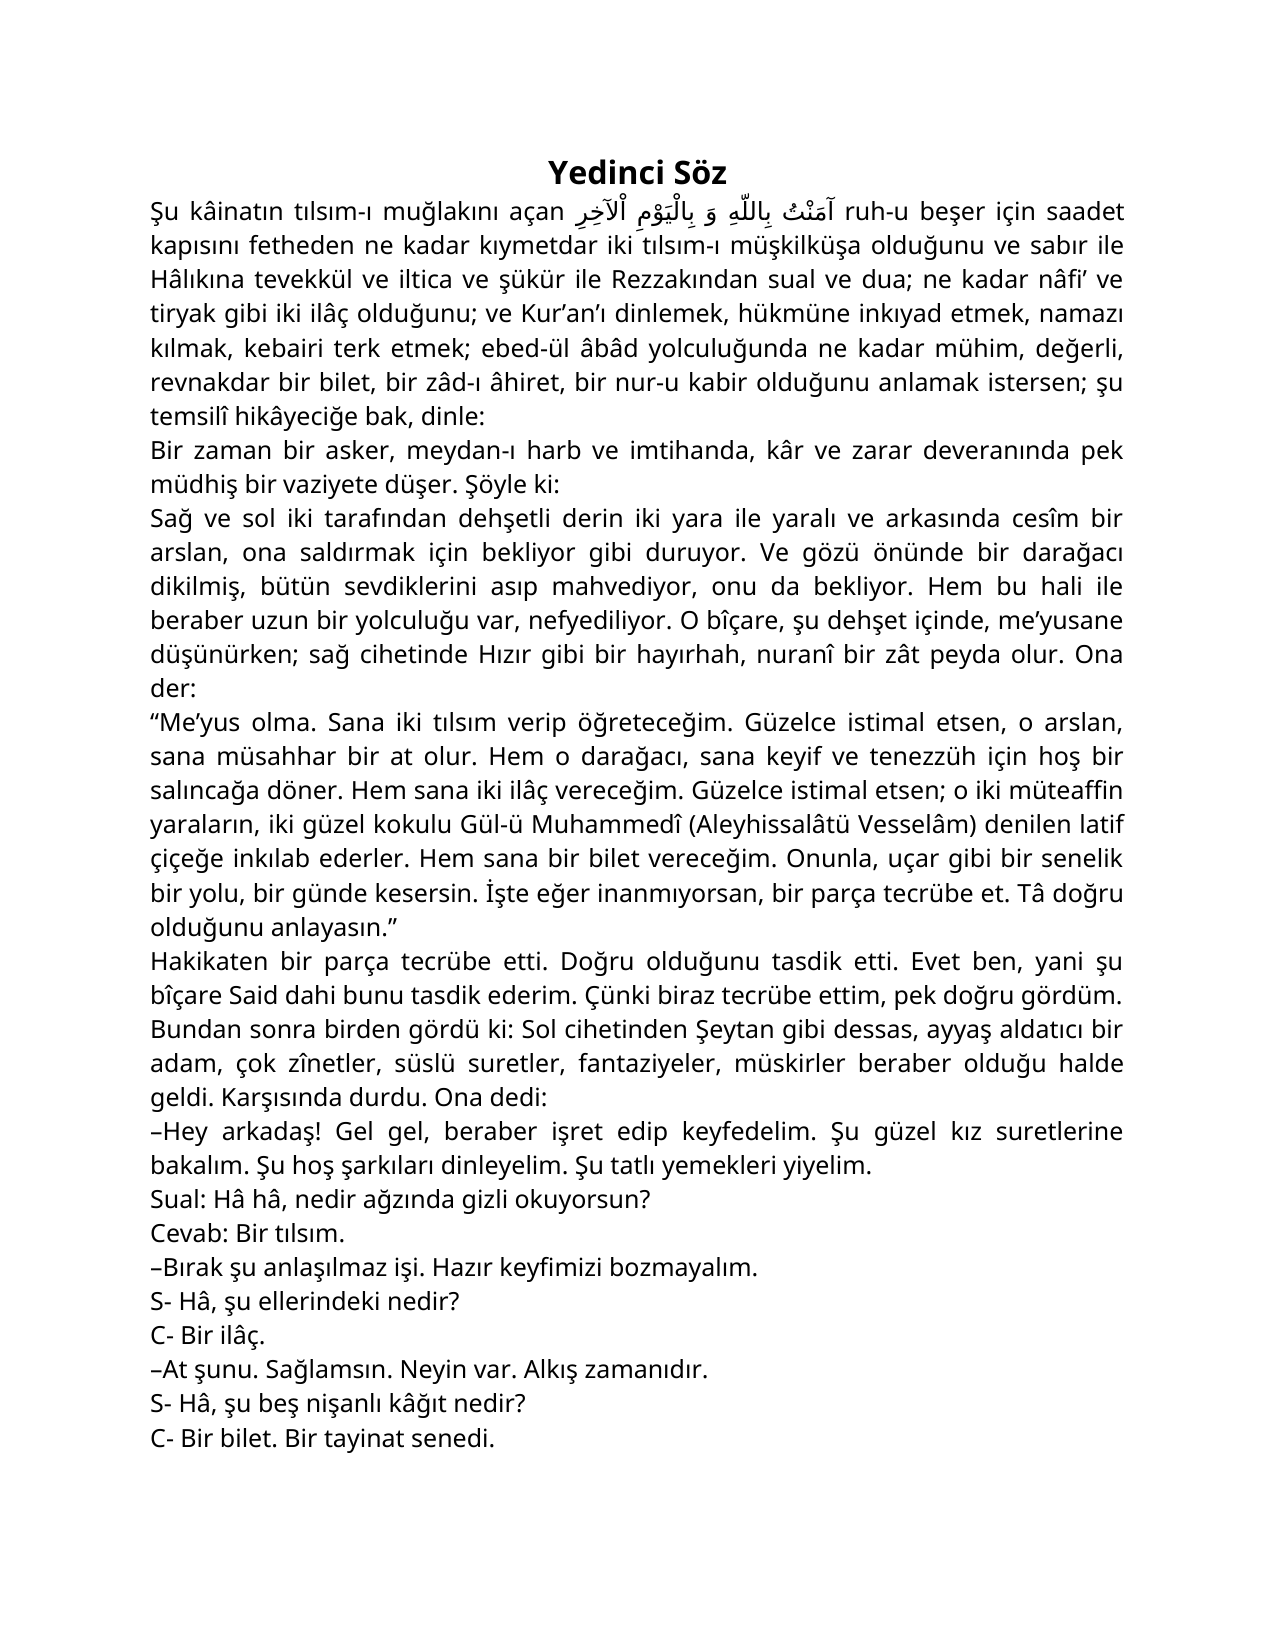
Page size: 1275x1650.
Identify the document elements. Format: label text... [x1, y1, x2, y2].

subtitle Yedinci Söz [150, 150, 1125, 194]
text Bundan sonra birden gördü ki: Sol cihetinden Şeytan gibi dessas, ayyaş aldatıcı bir adam, çok zînetler, süslü suretler, fantaziyeler, müskirler beraber olduğu halde geldi. Karşısında durdu. Ona dedi: [150, 1011, 1125, 1114]
text Şu kâinatın tılsım-ı muğlakını açan آمَنْتُ بِاللّهِ وَ بِالْيَوْمِ اْلآخِرِ ruh-u beşer için saadet kapısını fetheden ne kadar kıymetdar iki tılsım-ı müşkilküşa olduğunu ve sabır ile Hâlıkına tevekkül ve iltica ve şükür ile Rezzakından sual ve dua; ne kadar nâfi’ ve tiryak gibi iki ilâç olduğunu; ve Kur’an’ı dinlemek, hükmüne inkıyad etmek, namazı kılmak, kebairi terk etmek; ebed-ül âbâd yolculuğunda ne kadar mühim, değerli, revnakdar bir bilet, bir zâd-ı âhiret, bir nur-u kabir olduğunu anlamak istersen; şu temsilî hikâyeciğe bak, dinle: [150, 194, 1125, 432]
text Sağ ve sol iki tarafından dehşetli derin iki yara ile yaralı ve arkasında cesîm bir arslan, ona saldırmak için bekliyor gibi duruyor. Ve gözü önünde bir darağacı dikilmiş, bütün sevdiklerini asıp mahvediyor, onu da bekliyor. Hem bu hali ile beraber uzun bir yolculuğu var, nefyediliyor. O bîçare, şu dehşet içinde, me’yusane düşünürken; sağ cihetinde Hızır gibi bir hayırhah, nuranî bir zât peyda olur. Ona der: [150, 501, 1125, 705]
text “Me’yus olma. Sana iki tılsım verip öğreteceğim. Güzelce istimal etsen, o arslan, sana müsahhar bir at olur. Hem o darağacı, sana keyif ve tenezzüh için hoş bir salıncağa döner. Hem sana iki ilâç vereceğim. Güzelce istimal etsen; o iki müteaffin yaraların, iki güzel kokulu Gül-ü Muhammedî (Aleyhissalâtü Vesselâm) denilen latif çiçeğe inkılab ederler. Hem sana bir bilet vereceğim. Onunla, uçar gibi bir senelik bir yolu, bir günde kesersin. İşte eğer inanmıyorsan, bir parça tecrübe et. Tâ doğru olduğunu anlayasın.” [150, 705, 1125, 943]
text –At şunu. Sağlamsın. Neyin var. Alkış zamanıdır. [150, 1352, 1125, 1386]
text Sual: Hâ hâ, nedir ağzında gizli okuyorsun? [150, 1182, 1125, 1216]
text S- Hâ, şu ellerindeki nedir? [150, 1284, 1125, 1318]
text C- Bir ilâç. [150, 1318, 1125, 1352]
text C- Bir bilet. Bir tayinat senedi. [150, 1420, 1125, 1454]
text S- Hâ, şu beş nişanlı kâğıt nedir? [150, 1386, 1125, 1420]
text –Hey arkadaş! Gel gel, beraber işret edip keyfedelim. Şu güzel kız suretlerine bakalım. Şu hoş şarkıları dinleyelim. Şu tatlı yemekleri yiyelim. [150, 1114, 1125, 1182]
text Bir zaman bir asker, meydan-ı harb ve imtihanda, kâr ve zarar deveranında pek müdhiş bir vaziyete düşer. Şöyle ki: [150, 432, 1125, 501]
text Hakikaten bir parça tecrübe etti. Doğru olduğunu tasdik etti. Evet ben, yani şu bîçare Said dahi bunu tasdik ederim. Çünki biraz tecrübe ettim, pek doğru gördüm. [150, 943, 1125, 1011]
text –Bırak şu anlaşılmaz işi. Hazır keyfimizi bozmayalım. [150, 1250, 1125, 1284]
text Cevab: Bir tılsım. [150, 1216, 1125, 1250]
